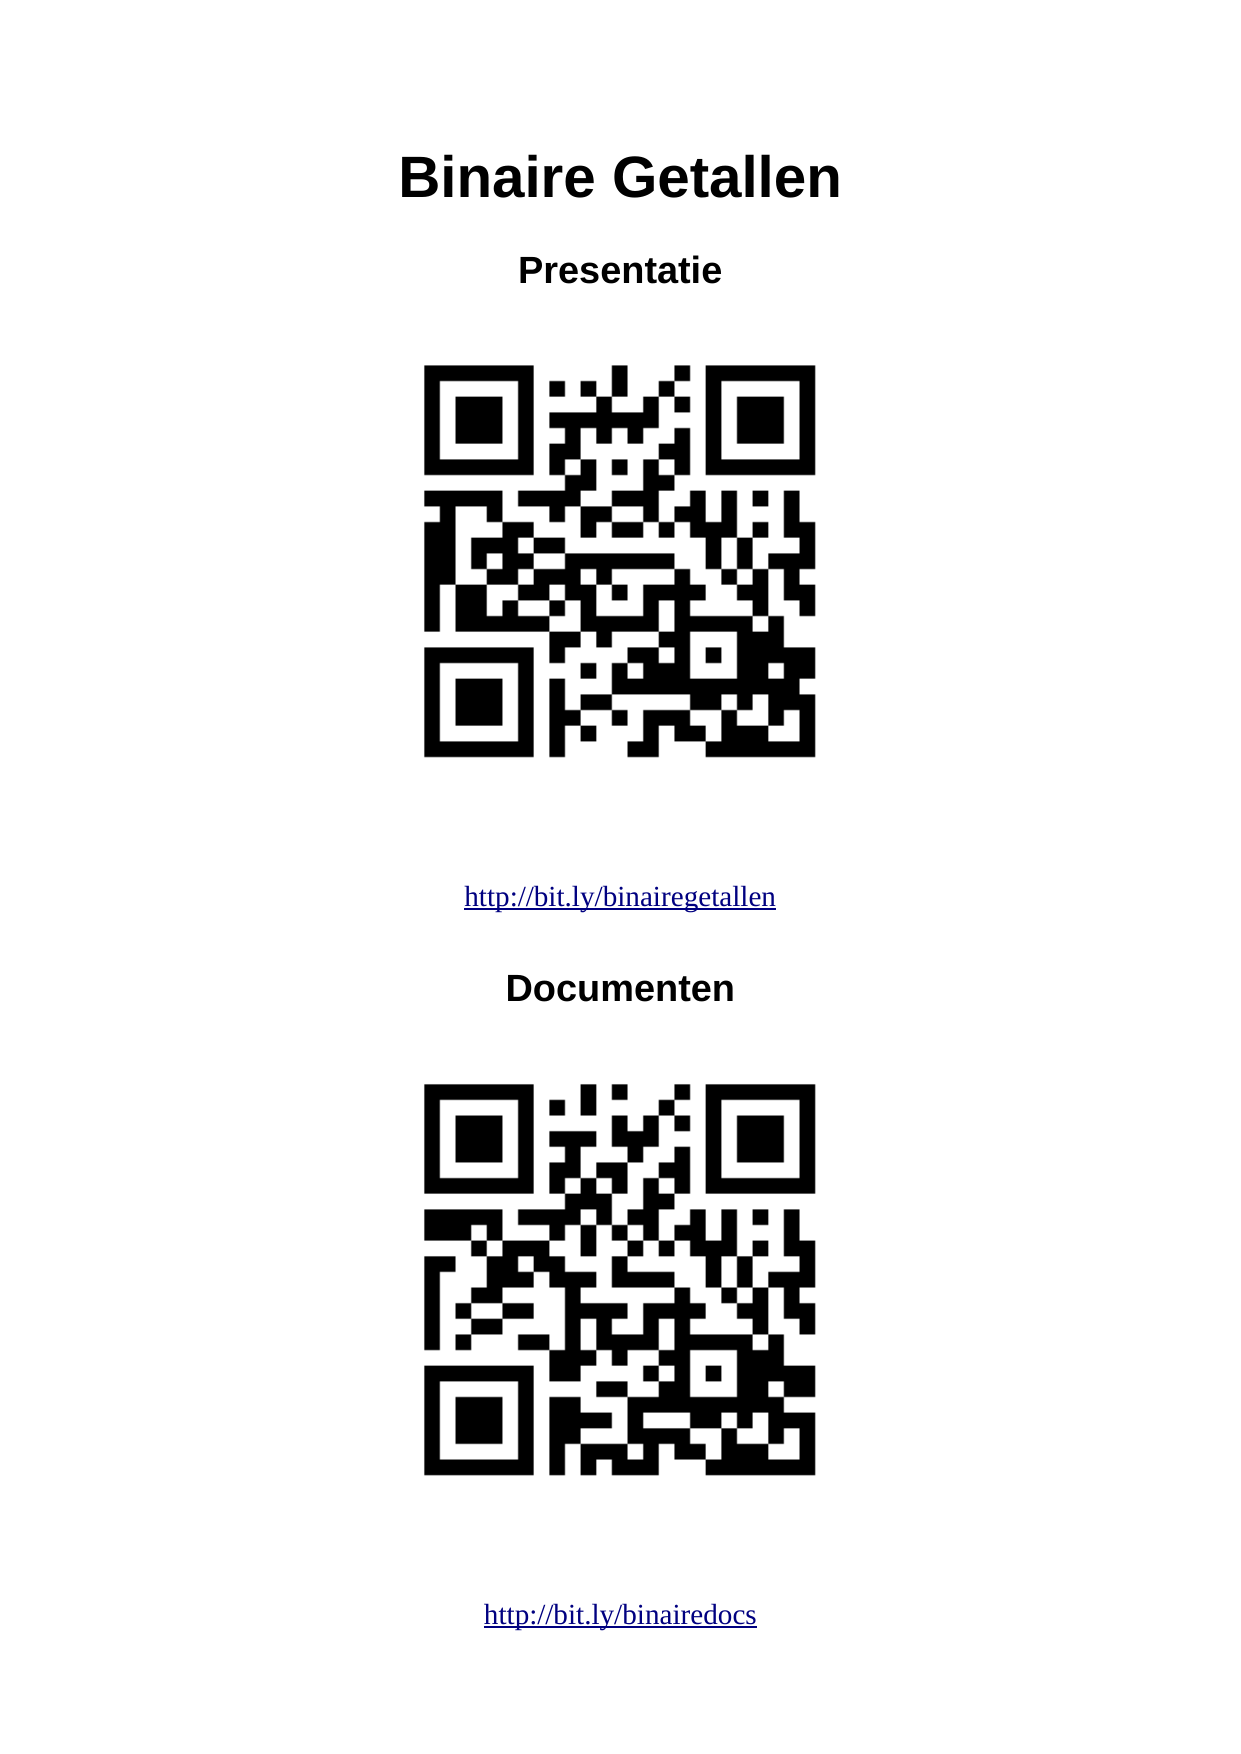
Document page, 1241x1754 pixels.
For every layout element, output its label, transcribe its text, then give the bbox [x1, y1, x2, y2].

text http://bit.ly/binairedocs [118, 1597, 1122, 1631]
picture [362, 1022, 878, 1538]
subtitle Presentatie [118, 248, 1122, 291]
text http://bit.ly/binairegetallen [118, 879, 1122, 912]
subtitle Documenten [118, 966, 1122, 1010]
title Binaire Getallen [118, 143, 1122, 210]
picture [362, 303, 878, 820]
